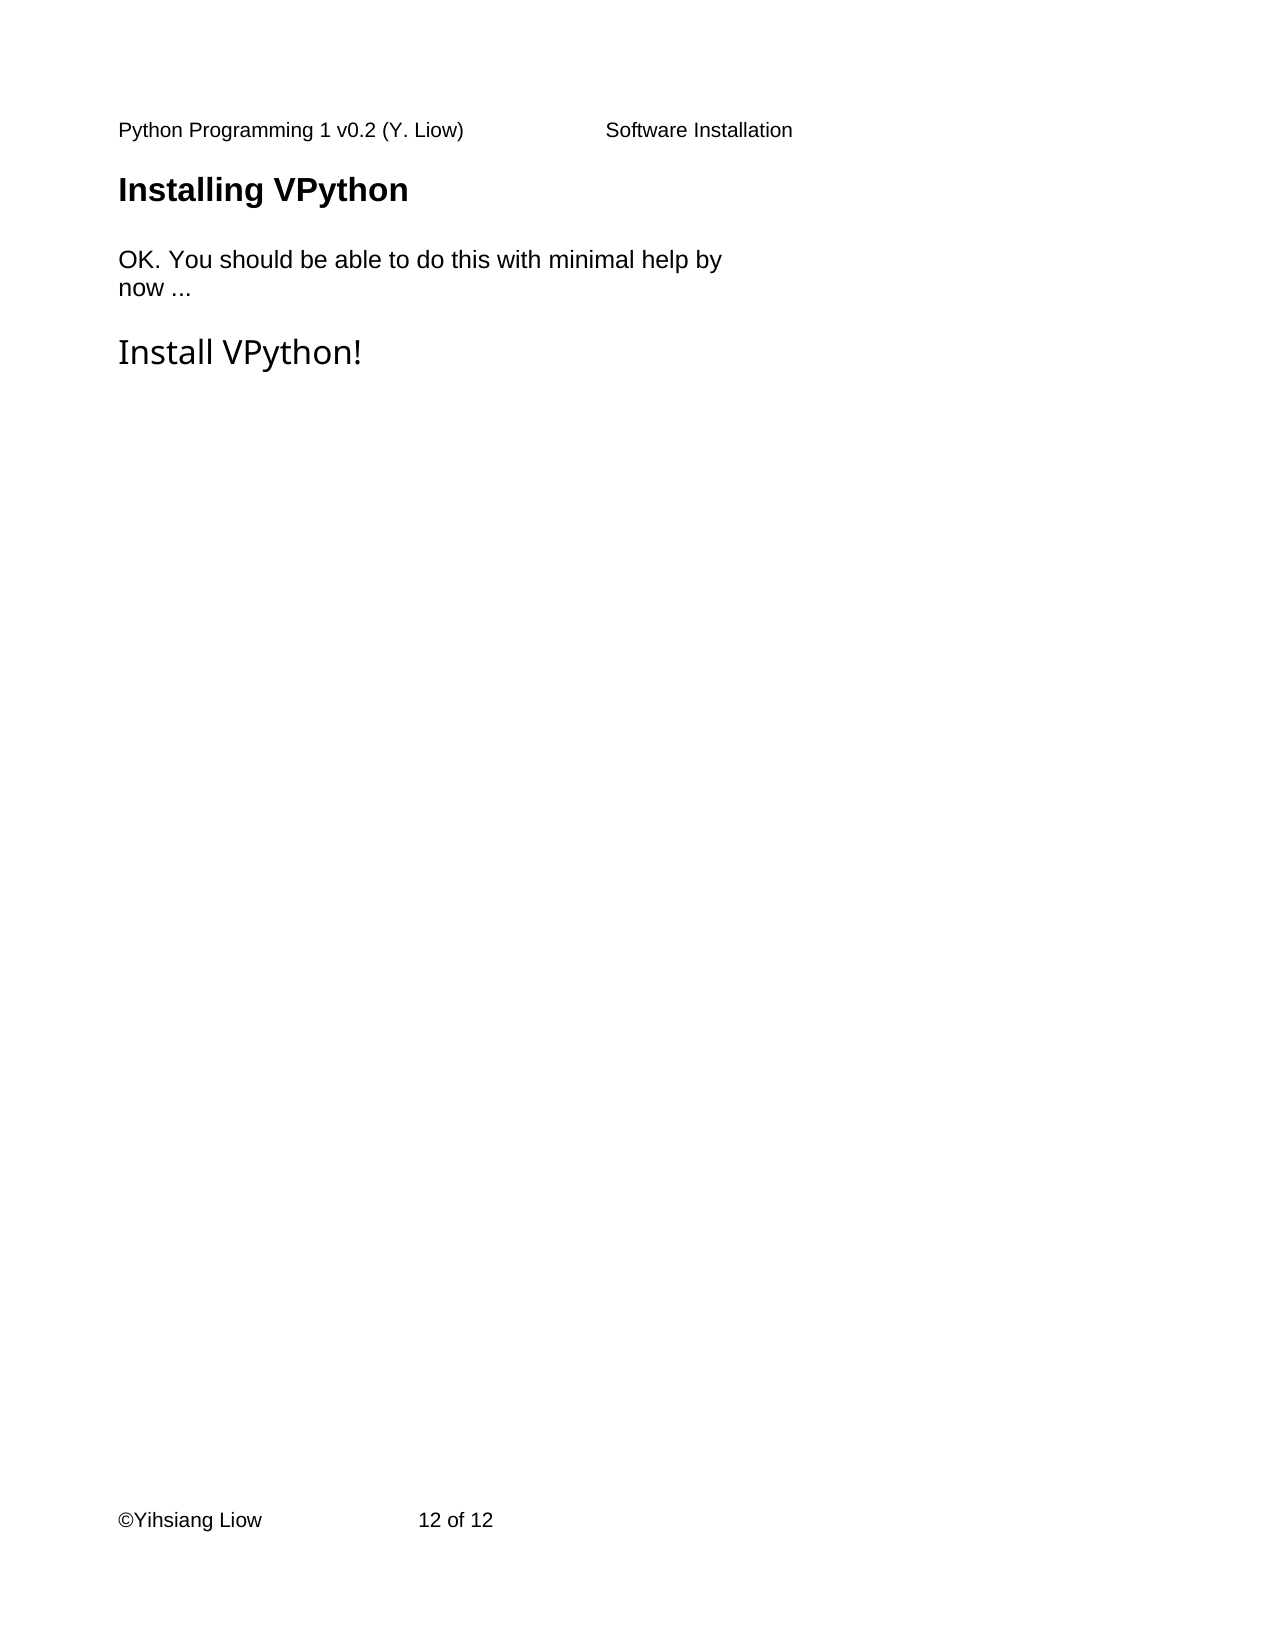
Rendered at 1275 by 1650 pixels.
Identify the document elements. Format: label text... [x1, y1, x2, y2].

text OK. You should be able to do this with minimal help by now ... [118, 245, 793, 301]
text Installing VPython [118, 171, 793, 208]
text Install VPython! [118, 329, 793, 374]
